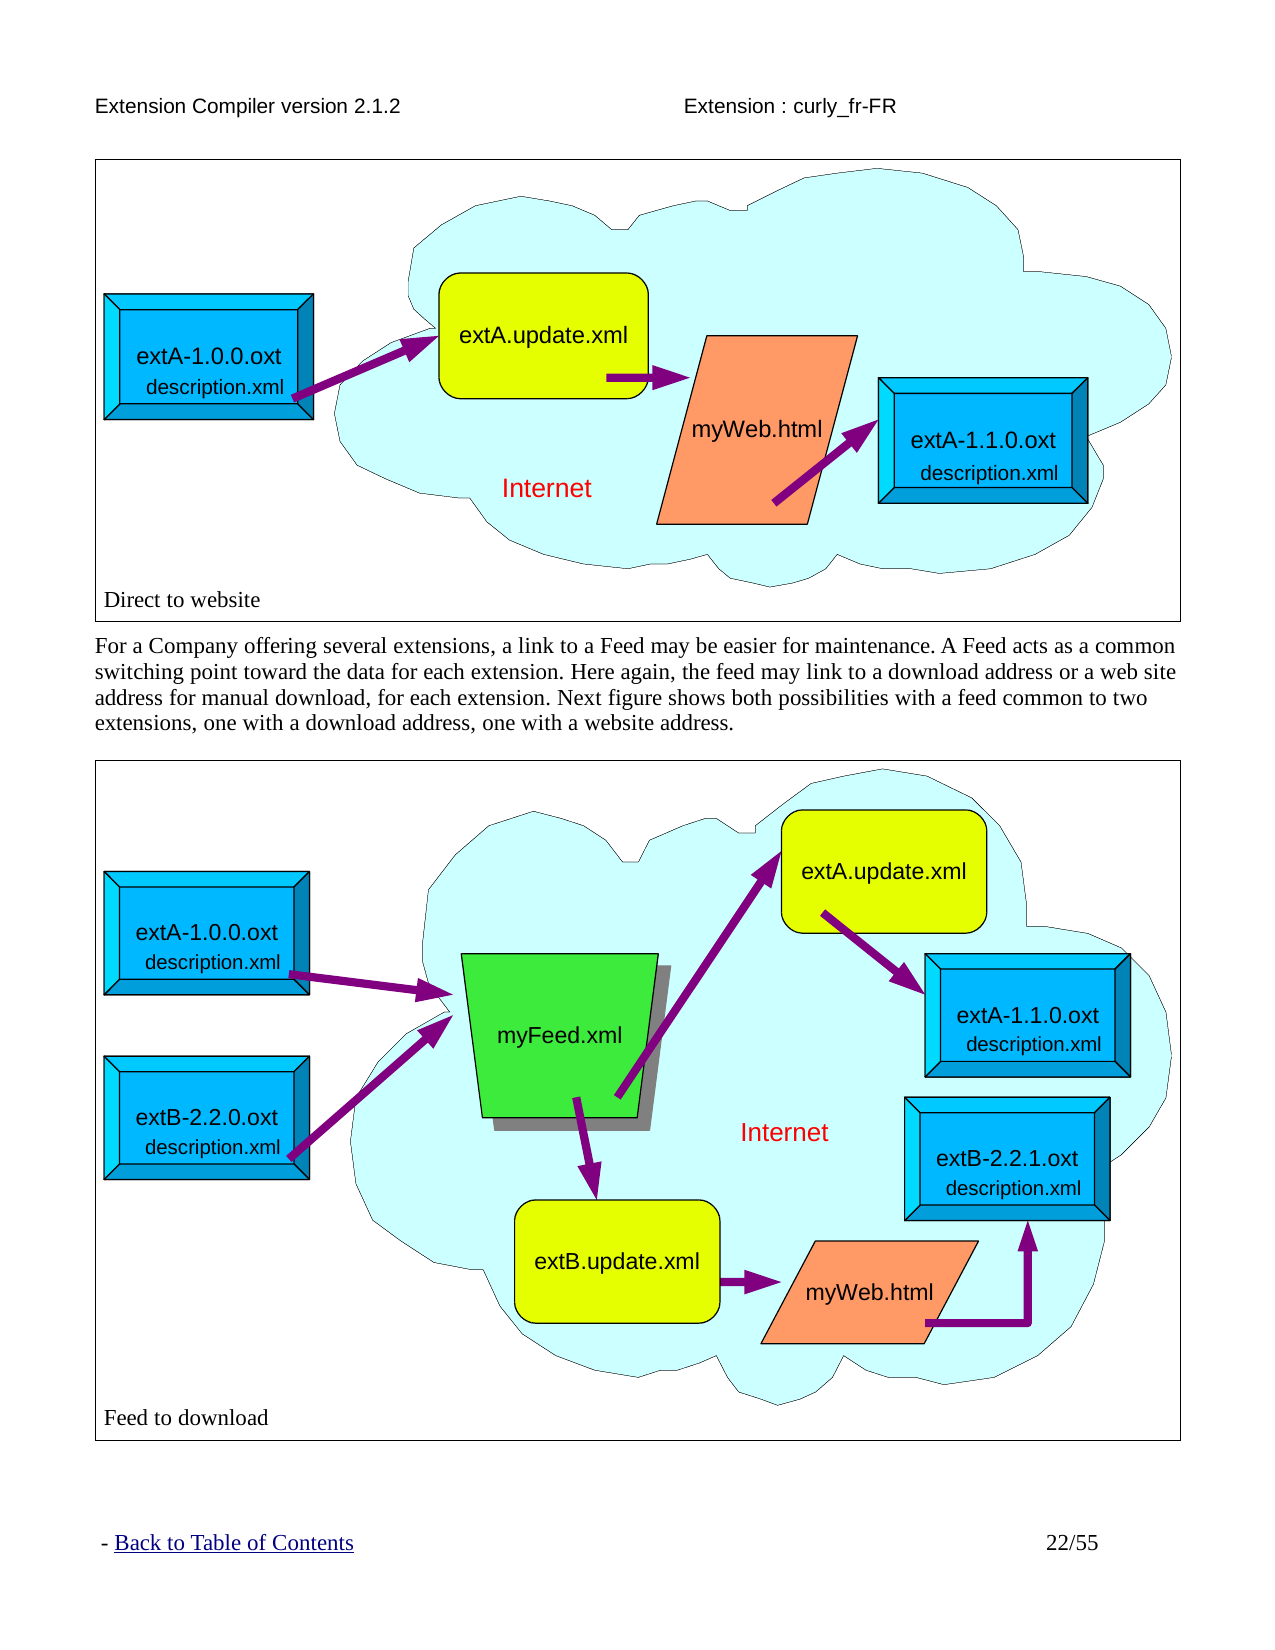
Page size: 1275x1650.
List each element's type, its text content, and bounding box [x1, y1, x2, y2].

text Feed to download [891, 769, 1172, 1050]
text Feed to download [103, 1061, 1172, 1431]
text For a Company offering several extensions, a link to a Feed may be easier for maintenance. A Feed acts as a common switching point toward the data for each extension. Here again, the feed may link to a download address or a web site address for manual download, for each extension. Next figure shows both possibilities with a feed common to two extensions, one with a download address, one with a website address. [94, 160, 1181, 736]
text Direct to website [103, 168, 870, 383]
text [94, 147, 1181, 159]
text Direct to website [885, 168, 1172, 353]
text Feed to download [103, 982, 448, 1133]
text Direct to website [103, 361, 1172, 613]
text Feed to download [103, 769, 875, 985]
